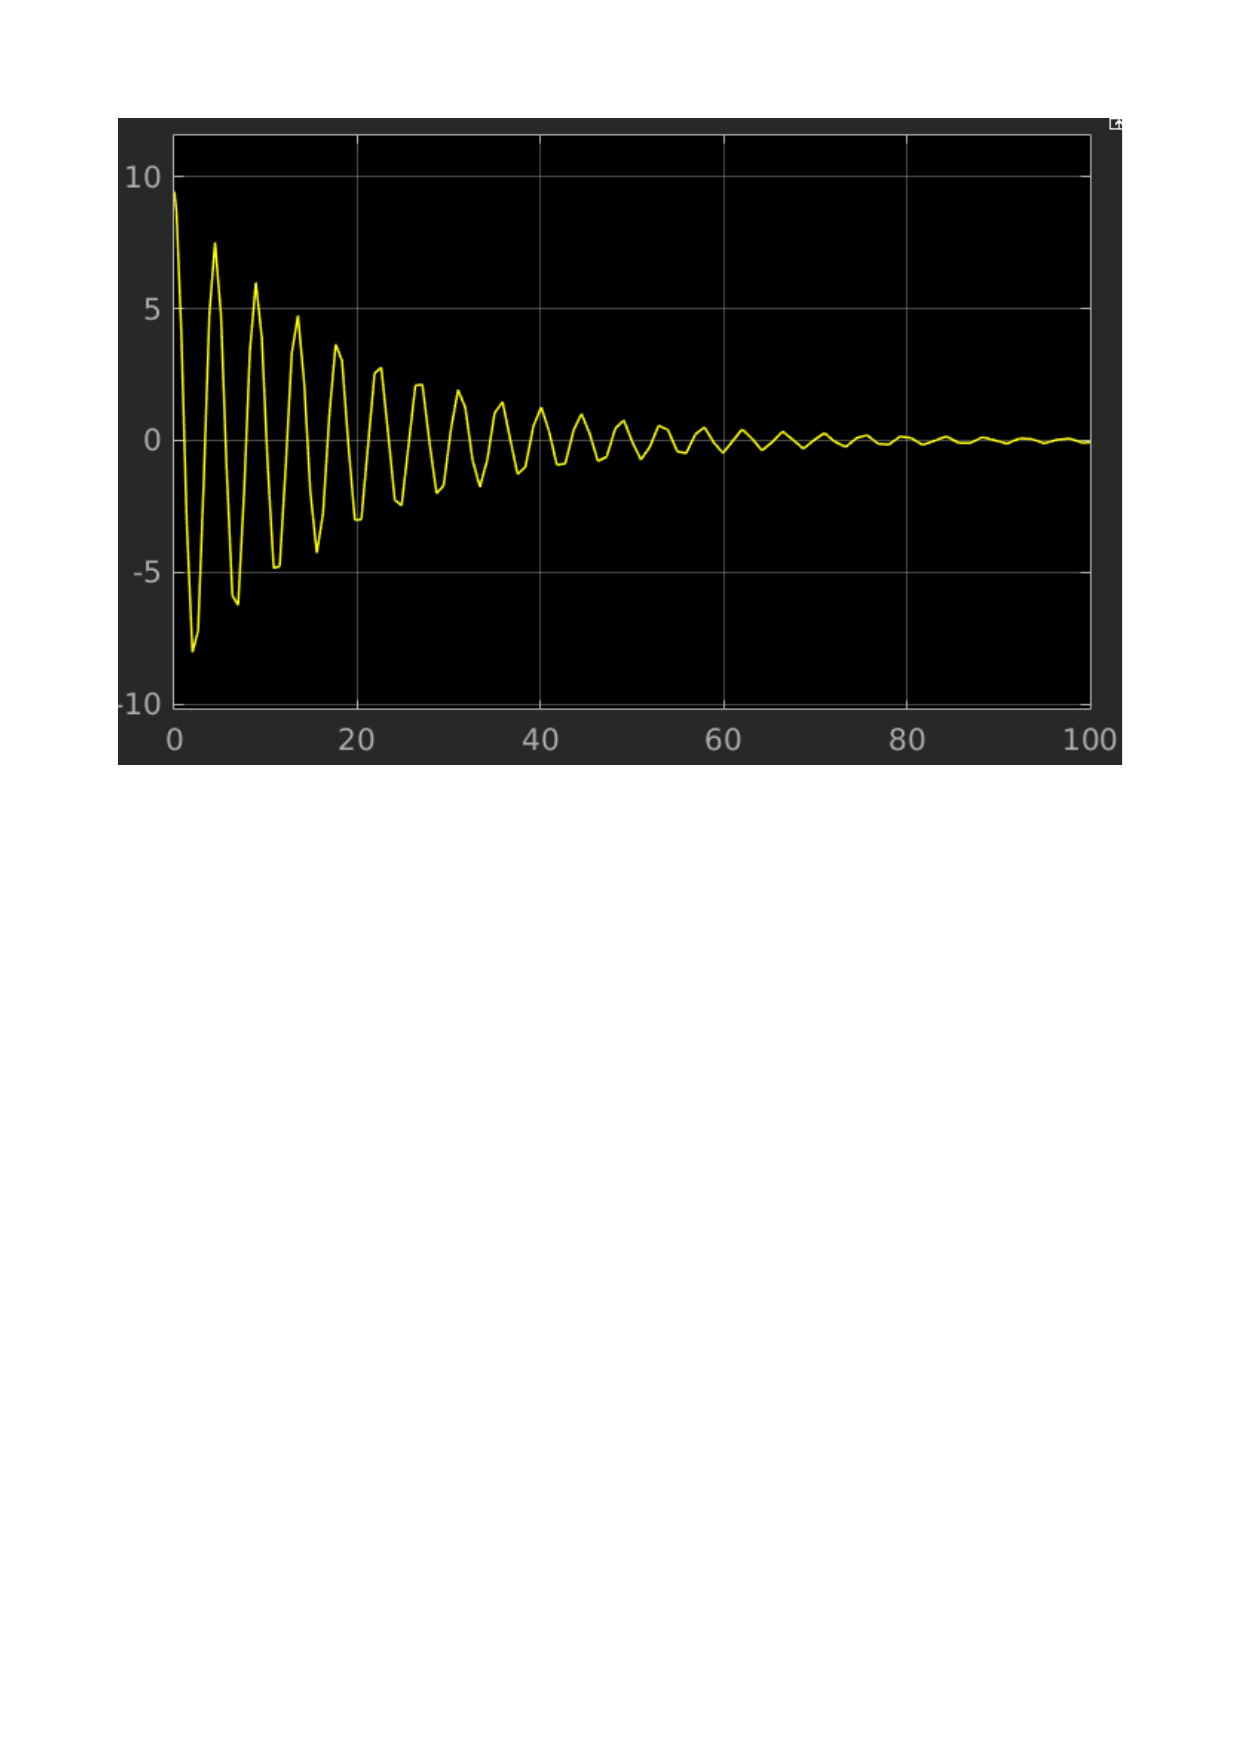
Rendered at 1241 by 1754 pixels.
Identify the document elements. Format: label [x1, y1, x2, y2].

picture [118, 118, 1123, 765]
